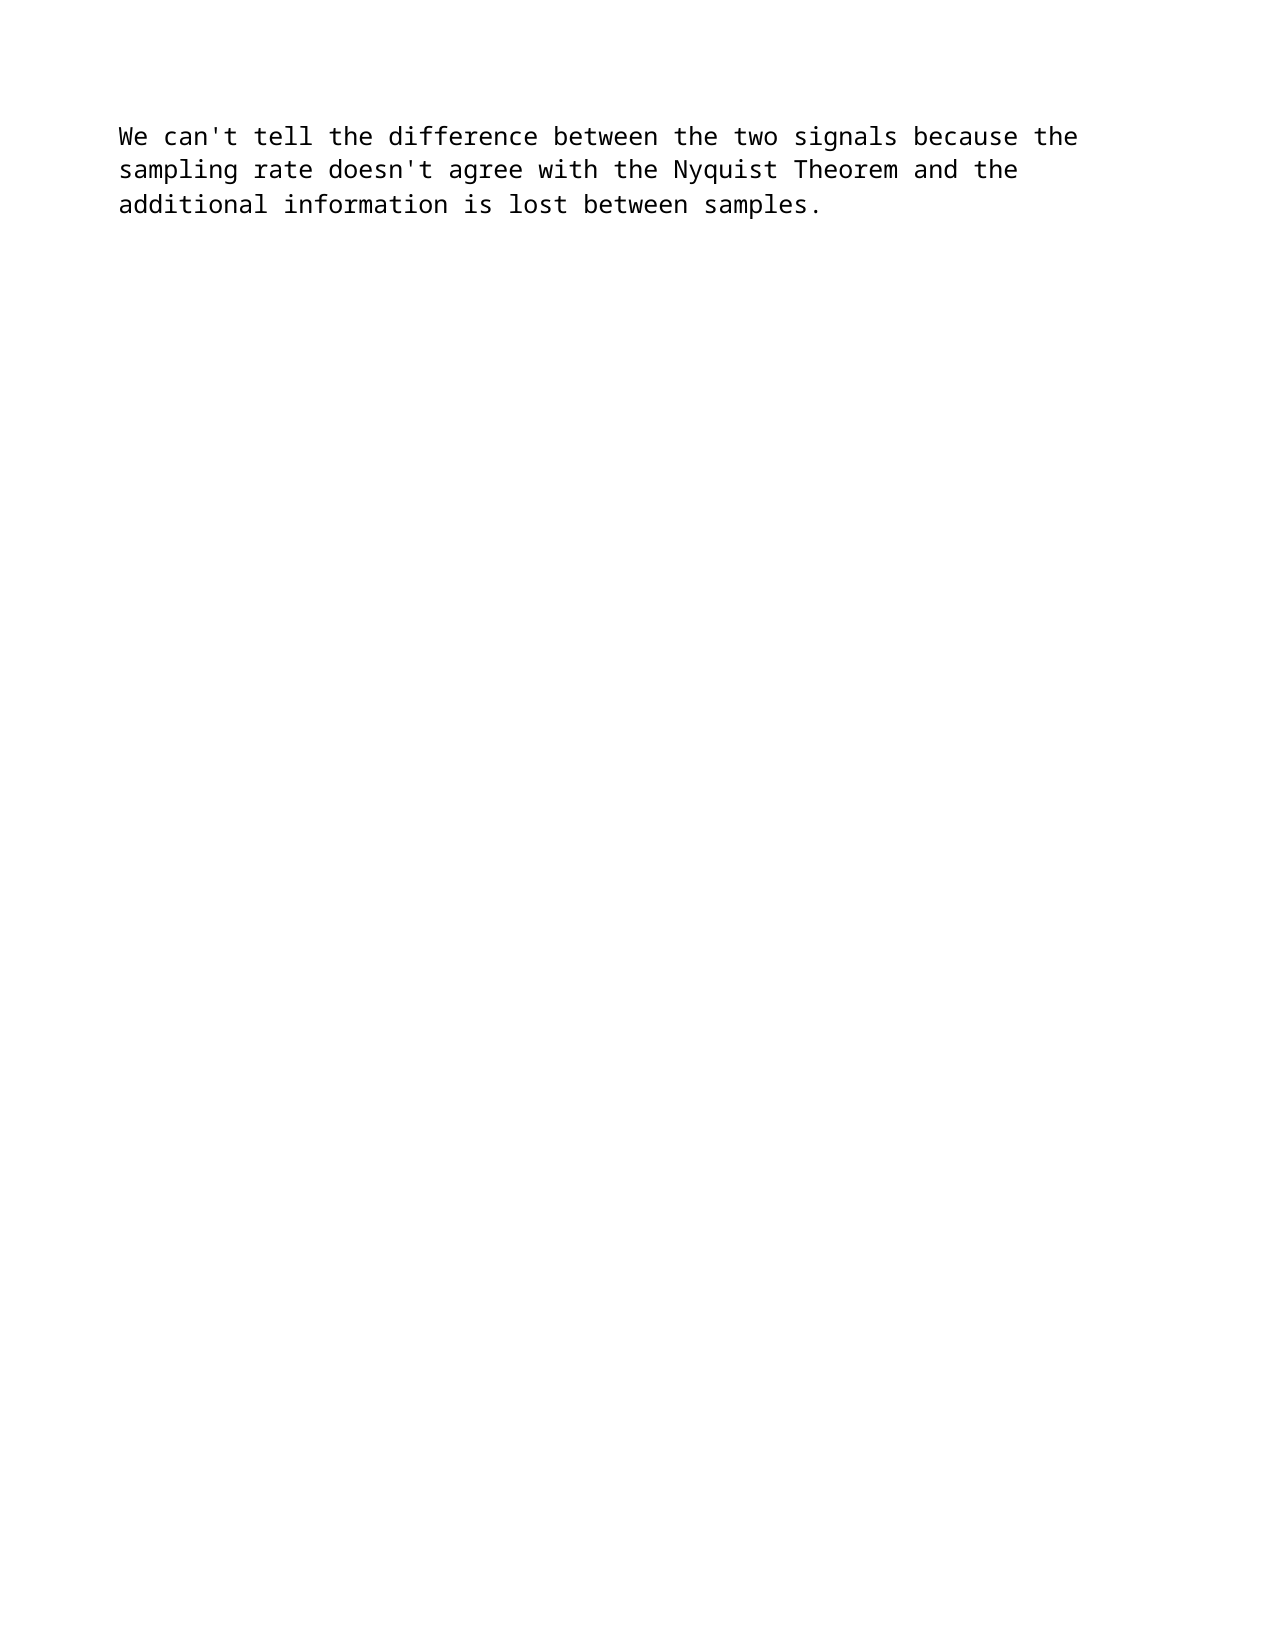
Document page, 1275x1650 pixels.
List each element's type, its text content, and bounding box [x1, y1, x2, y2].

text We can't tell the difference between the two signals because the sampling rate doesn't agree with the Nyquist Theorem and the additional information is lost between samples. [118, 118, 1157, 220]
